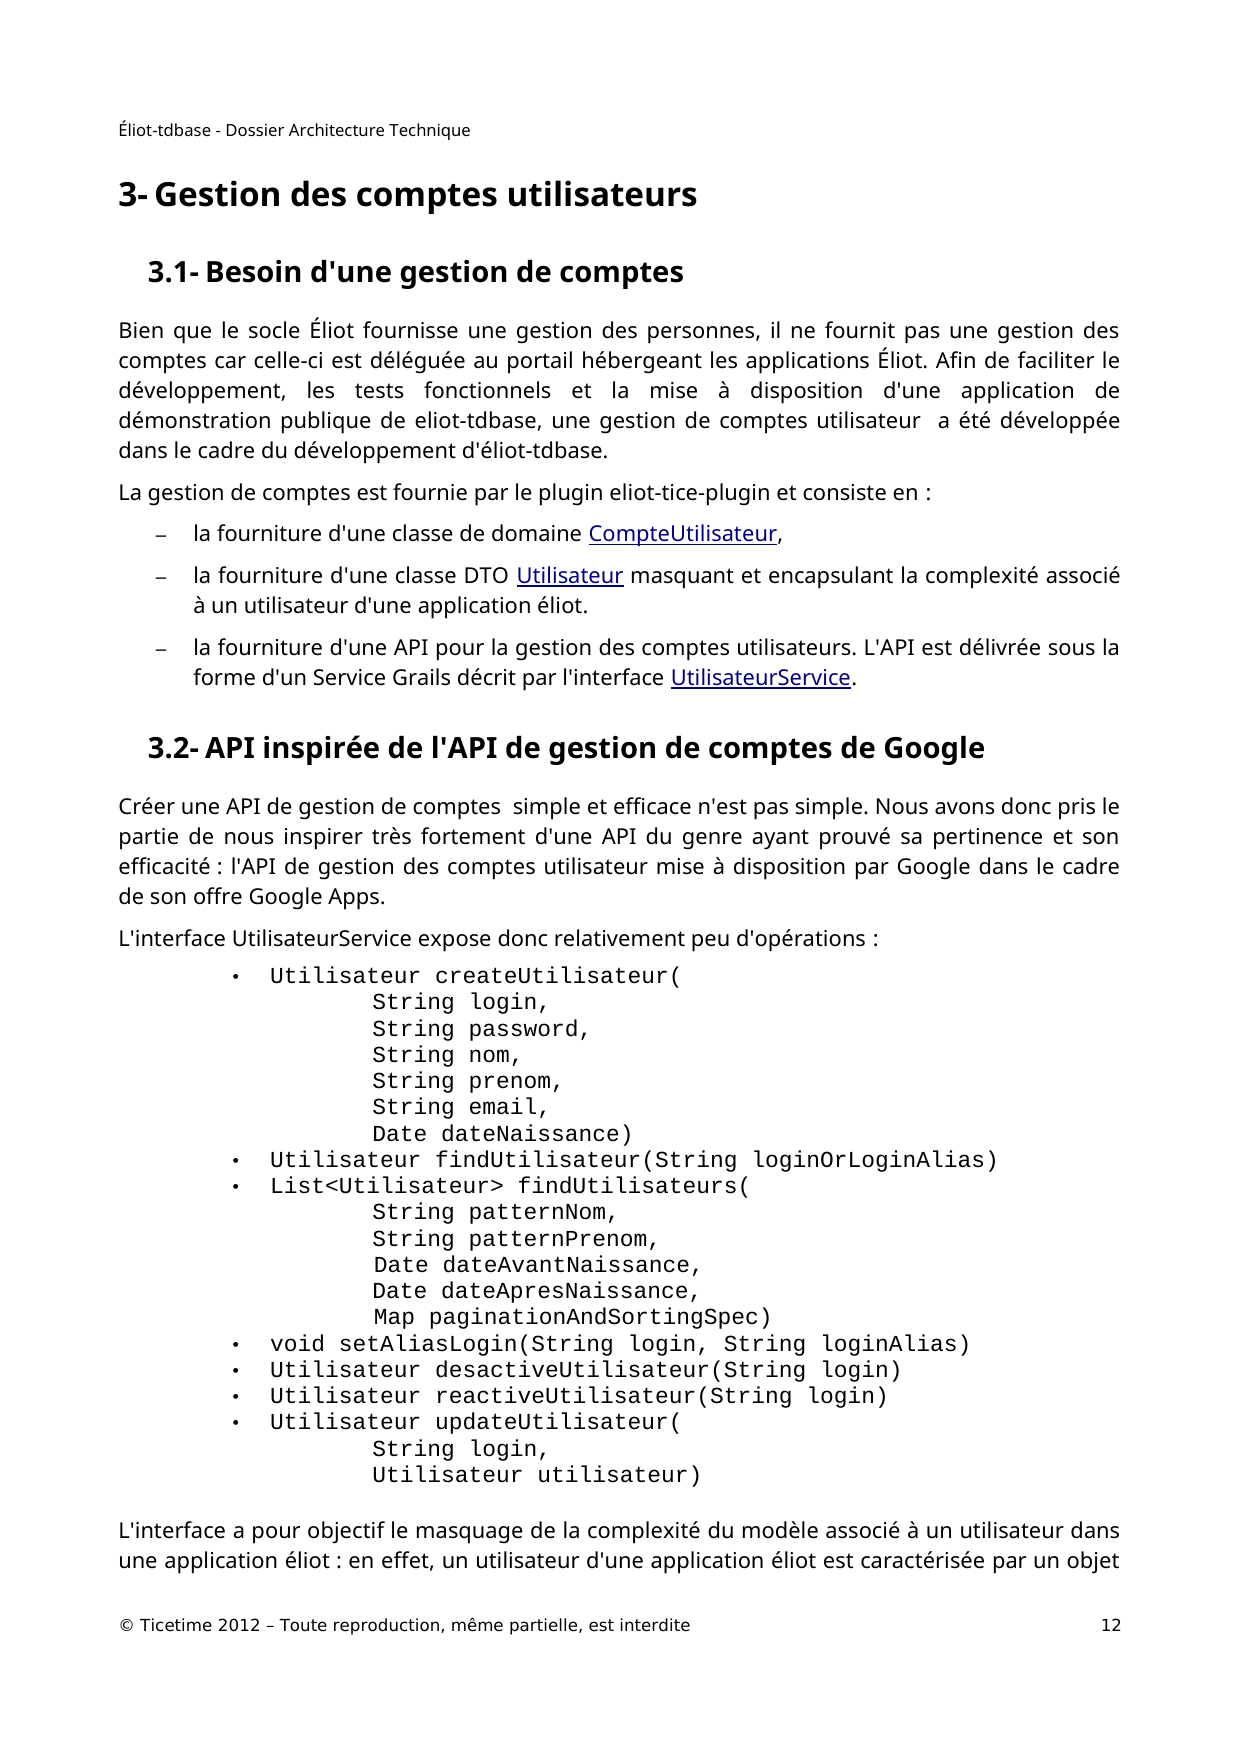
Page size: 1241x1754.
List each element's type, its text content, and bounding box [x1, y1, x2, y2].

list Utilisateur findUtilisateur(String loginOrLoginAlias) [232, 1148, 1122, 1174]
subtitle Besoin d'une gestion de comptes [118, 251, 1122, 291]
text Utilisateur utilisateur) [195, 1463, 1122, 1489]
text Créer une API de gestion de comptes simple et efficace n'est pas simple. Nous avons donc pris le partie de nous inspirer très fortement d'une API du genre ayant prouvé sa pertinence et son efficacité : l'API de gestion des comptes utilisateur mise à disposition par Google dans le cadre de son offre Google Apps. [118, 791, 1122, 911]
text String patternPrenom, [195, 1227, 1122, 1253]
text String prenom, [195, 1069, 1122, 1095]
text String password, [195, 1017, 1122, 1043]
text Date dateNaissance) [195, 1122, 1122, 1148]
list la fourniture d'une classe de domaine CompteUtilisateur, [156, 518, 1122, 548]
text String login, [195, 990, 1122, 1017]
text String patternNom, [195, 1200, 1122, 1227]
text L'interface UtilisateurService expose donc relativement peu d'opérations : [118, 922, 1122, 952]
text La gestion de comptes est fournie par le plugin eliot-tice-plugin et consiste en : [118, 476, 1122, 506]
list la fourniture d'une classe DTO Utilisateur masquant et encapsulant la complexité associé à un utilisateur d'une application éliot. [156, 560, 1122, 620]
list Utilisateur reactiveUtilisateur(String login) [232, 1384, 1122, 1410]
subtitle Gestion des comptes utilisateurs [118, 171, 1122, 216]
text String email, [195, 1095, 1122, 1122]
list void setAliasLogin(String login, String loginAlias) [232, 1332, 1122, 1358]
list Utilisateur createUtilisateur( [232, 964, 1122, 990]
subtitle API inspirée de l'API de gestion de comptes de Google [118, 727, 1122, 767]
list la fourniture d'une API pour la gestion des comptes utilisateurs. L'API est délivrée sous la forme d'un Service Grails décrit par l'interface UtilisateurService. [156, 632, 1122, 692]
text L'interface a pour objectif le masquage de la complexité du modèle associé à un utilisateur dans une application éliot : en effet, un utilisateur d'une application éliot est caractérisée par un objet [118, 1515, 1122, 1575]
text Date dateApresNaissance, [195, 1279, 1122, 1305]
text String login, [195, 1437, 1122, 1463]
list Utilisateur updateUtilisateur( [232, 1410, 1122, 1437]
text String nom, [195, 1043, 1122, 1069]
list List<Utilisateur> findUtilisateurs( [232, 1174, 1122, 1200]
text Map paginationAndSortingSpec) [195, 1305, 1122, 1332]
text Date dateAvantNaissance, [195, 1253, 1122, 1279]
text Bien que le socle Éliot fournisse une gestion des personnes, il ne fournit pas une gestion des comptes car celle-ci est déléguée au portail hébergeant les applications Éliot. Afin de faciliter le développement, les tests fonctionnels et la mise à disposition d'une application de démonstration publique de eliot-tdbase, une gestion de comptes utilisateur a été développée dans le cadre du développement d'éliot-tdbase. [118, 315, 1122, 465]
list Utilisateur desactiveUtilisateur(String login) [232, 1358, 1122, 1384]
